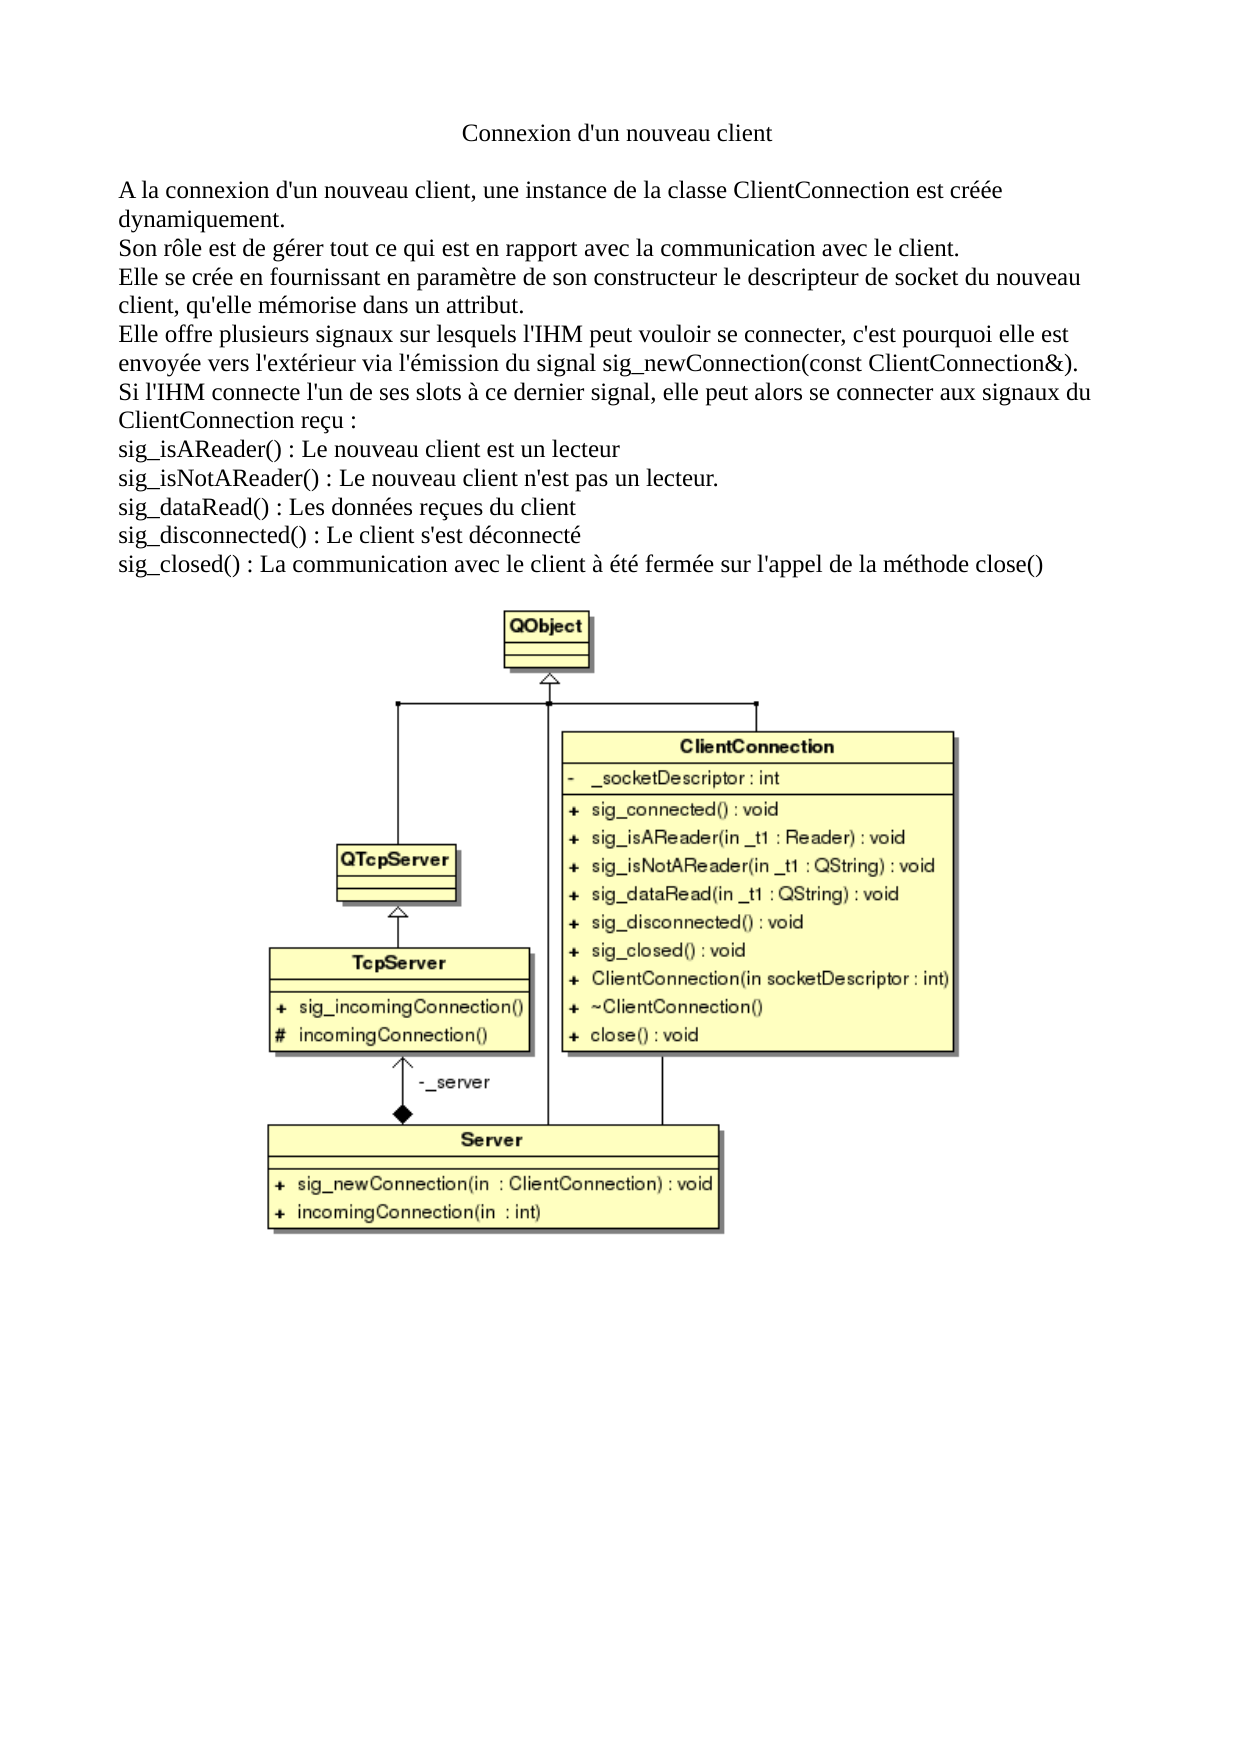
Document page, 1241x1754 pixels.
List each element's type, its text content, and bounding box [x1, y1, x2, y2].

text sig_isAReader() : Le nouveau client est un lecteur [118, 434, 1122, 463]
text Elle offre plusieurs signaux sur lesquels l'IHM peut vouloir se connecter, c'est pourquoi elle est envoyée vers l'extérieur via l'émission du signal sig_newConnection(const ClientConnection&). [118, 319, 1122, 377]
text sig_dataRead() : Les données reçues du client [118, 492, 1122, 521]
text sig_isNotAReader() : Le nouveau client n'est pas un lecteur. [118, 463, 1122, 492]
picture [263, 606, 978, 1253]
text Si l'IHM connecte l'un de ses slots à ce dernier signal, elle peut alors se connecter aux signaux du ClientConnection reçu : [118, 377, 1122, 434]
text Connexion d'un nouveau client [118, 118, 1122, 147]
text Son rôle est de gérer tout ce qui est en rapport avec la communication avec le client. [118, 233, 1122, 262]
text sig_closed() : La communication avec le client à été fermée sur l'appel de la méthode close() [118, 549, 1122, 578]
text sig_disconnected() : Le client s'est déconnecté [118, 521, 1122, 549]
text A la connexion d'un nouveau client, une instance de la classe ClientConnection est créée dynamiquement. [118, 176, 1122, 233]
text Elle se crée en fournissant en paramètre de son constructeur le descripteur de socket du nouveau client, qu'elle mémorise dans un attribut. [118, 262, 1122, 319]
